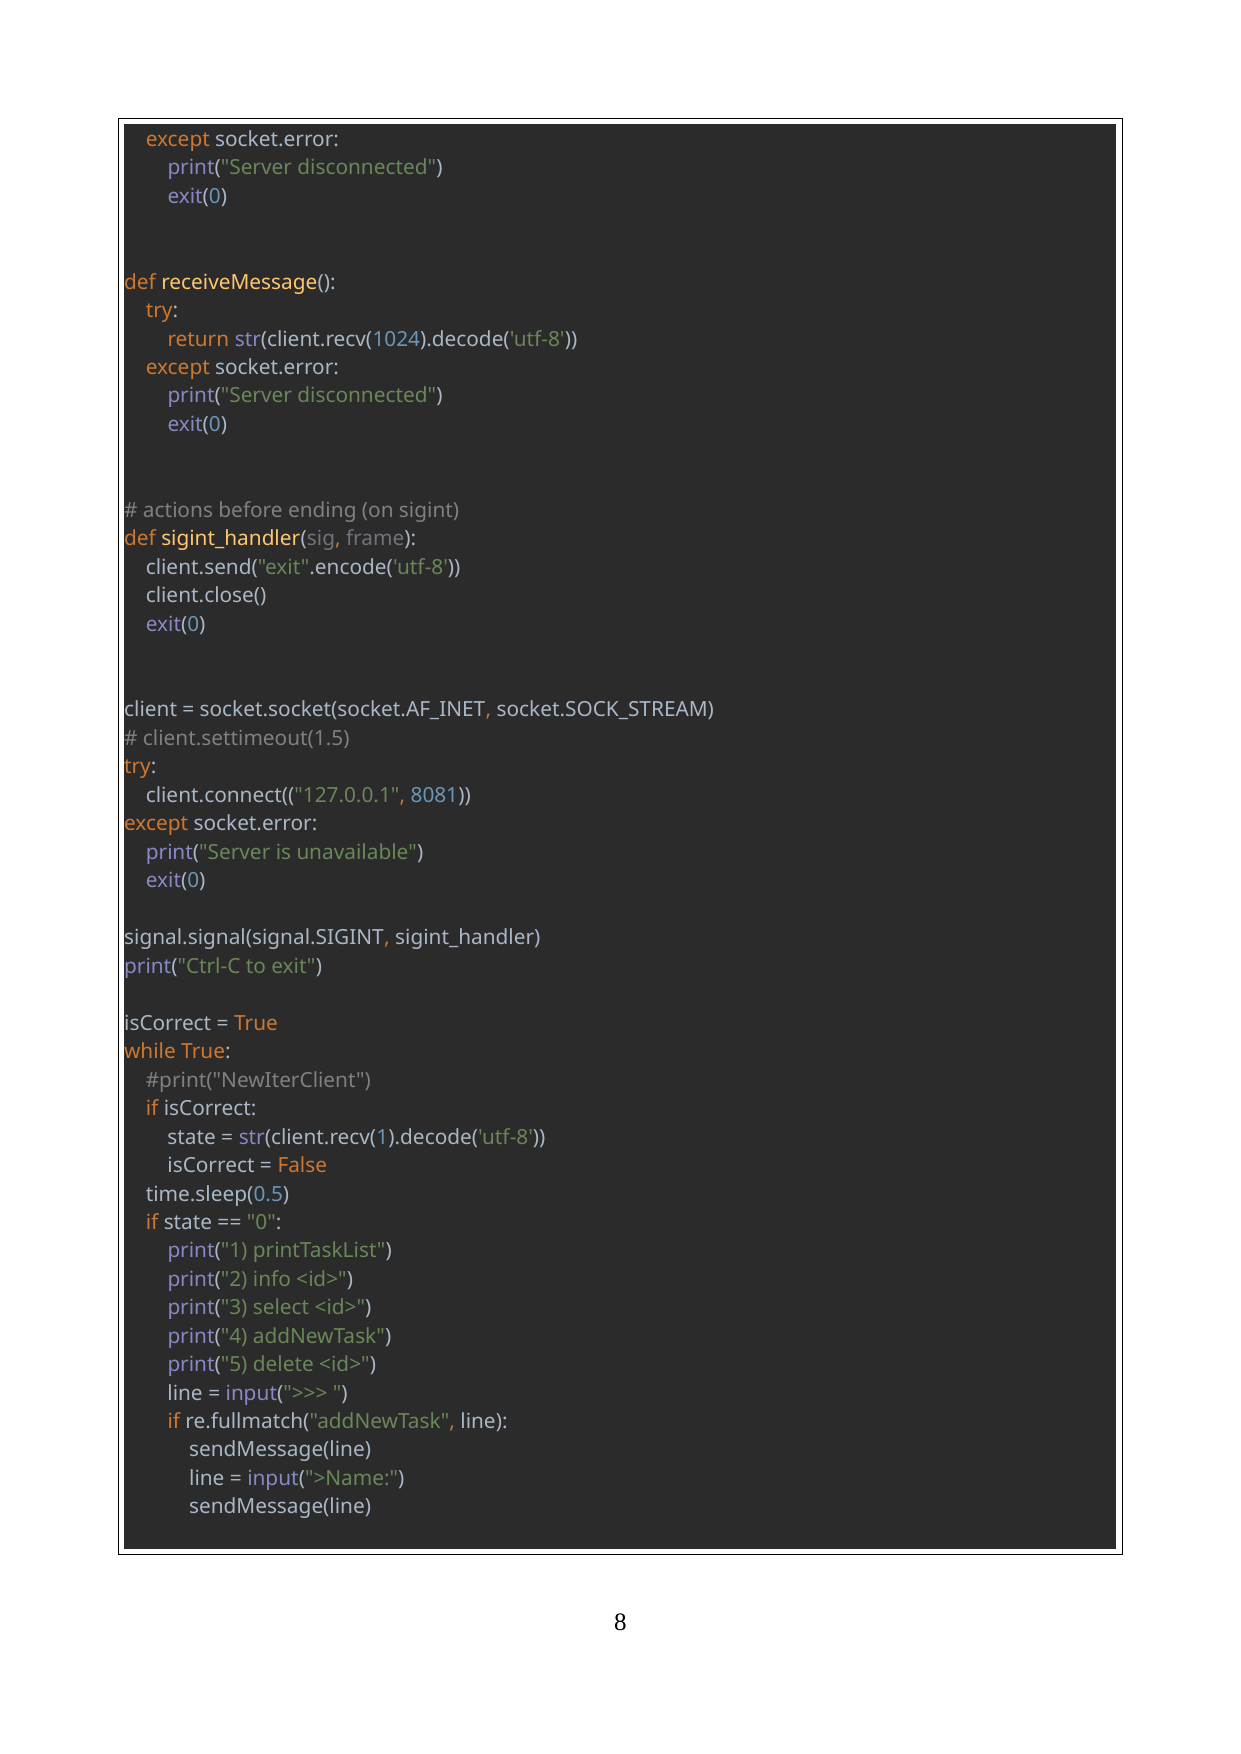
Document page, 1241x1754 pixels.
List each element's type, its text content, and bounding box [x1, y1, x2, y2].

table_cell except socket.error: print("Server disconnected") exit(0) def receiveMessage(): try: return str(client.recv(1024).decode('utf-8')) except socket.error: print("Server disconnected") exit(0) # actions before ending (on sigint) def sigint_handler(sig, frame): client.send("exit".encode('utf-8')) client.close() exit(0) client = socket.socket(socket.AF_INET, socket.SOCK_STREAM) # client.settimeout(1.5) try: client.connect(("127.0.0.1", 8081)) except socket.error: print("Server is unavailable") exit(0) signal.signal(signal.SIGINT, sigint_handler) print("Ctrl-C to exit") isCorrect = True while True: #print("NewIterClient") if isCorrect: state = str(client.recv(1).decode('utf-8')) isCorrect = False time.sleep(0.5) if state == "0": print("1) printTaskList") print("2) info <id>") print("3) select <id>") print("4) addNewTask") print("5) delete <id>") line = input(">>> ") if re.fullmatch("addNewTask", line): sendMessage(line) line = input(">Name:") sendMessage(line) [119, 119, 1122, 1554]
